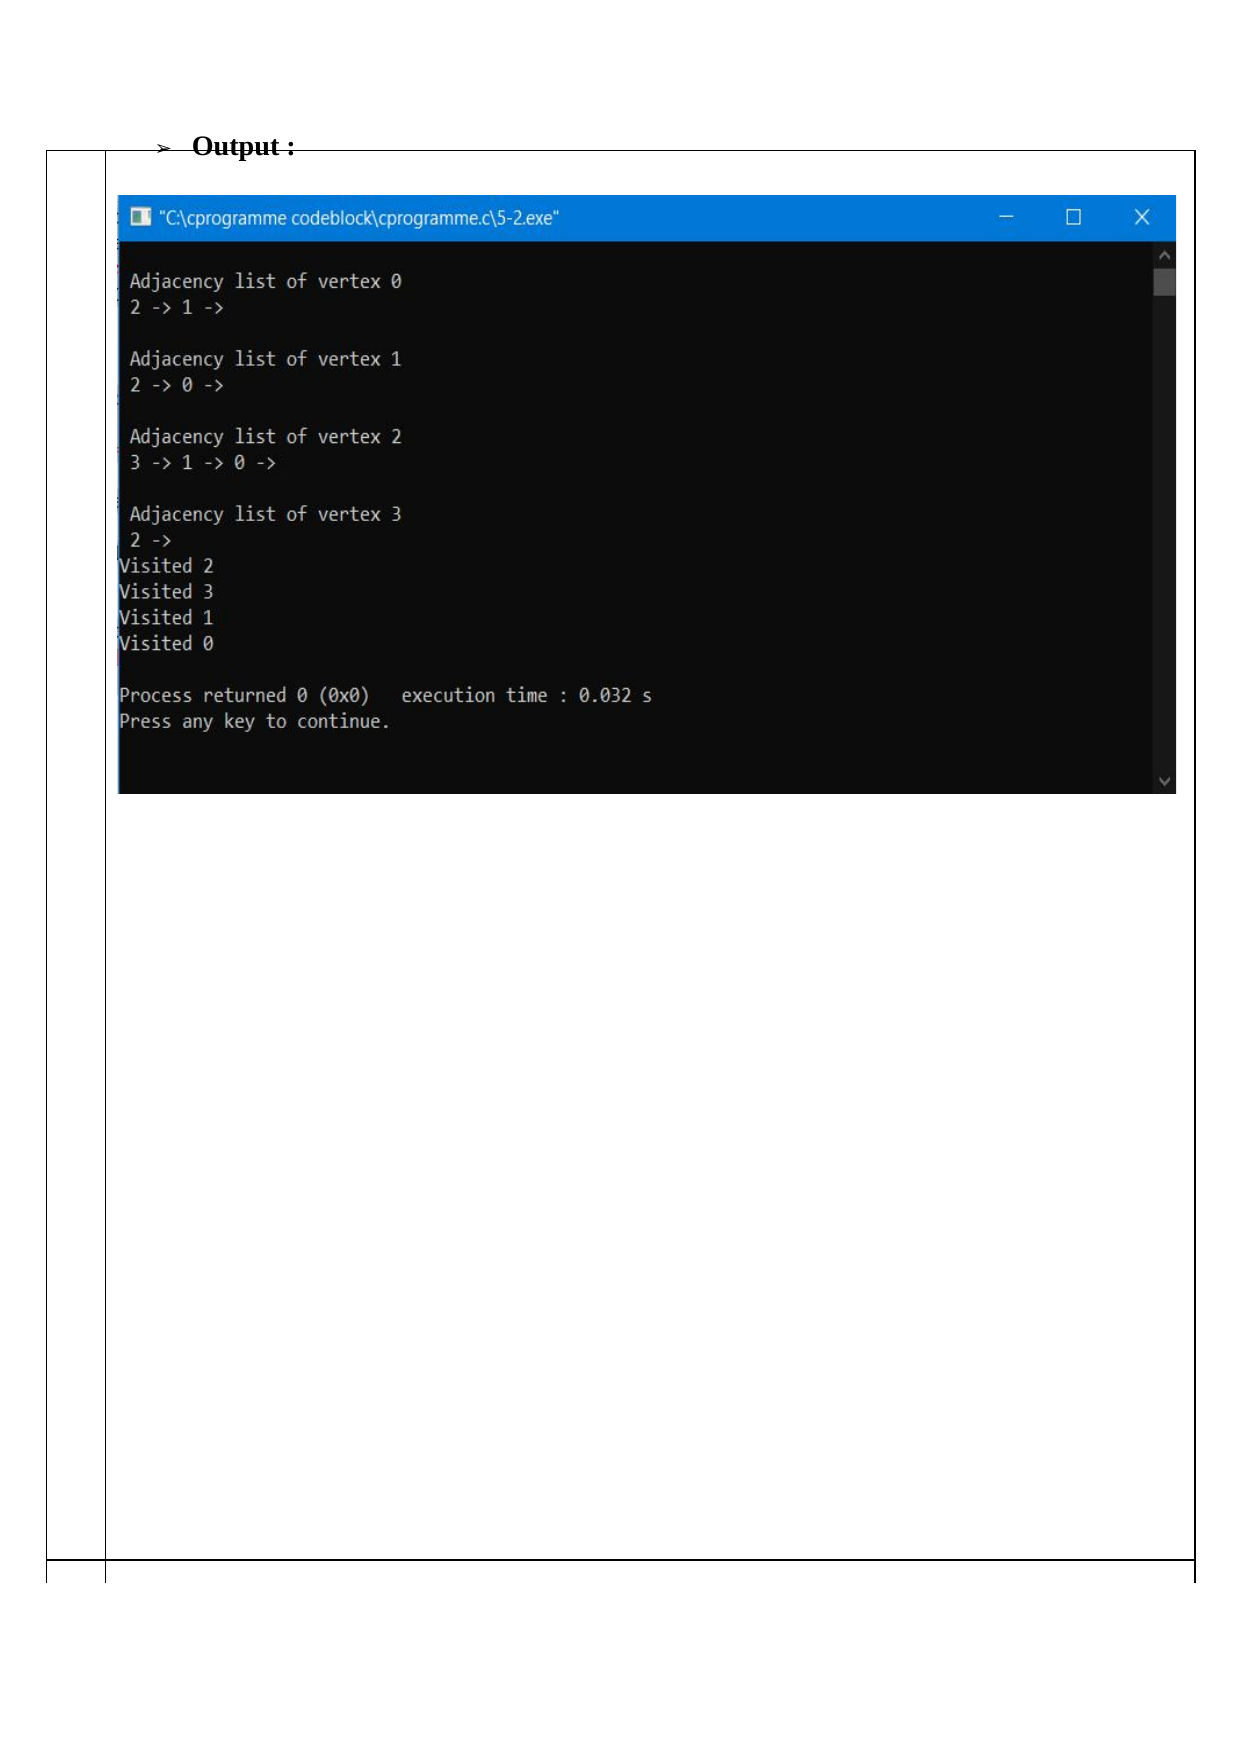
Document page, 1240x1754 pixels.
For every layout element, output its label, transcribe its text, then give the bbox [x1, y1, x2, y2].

list Output : [154, 151, 1089, 162]
list Output : [154, 129, 1089, 150]
